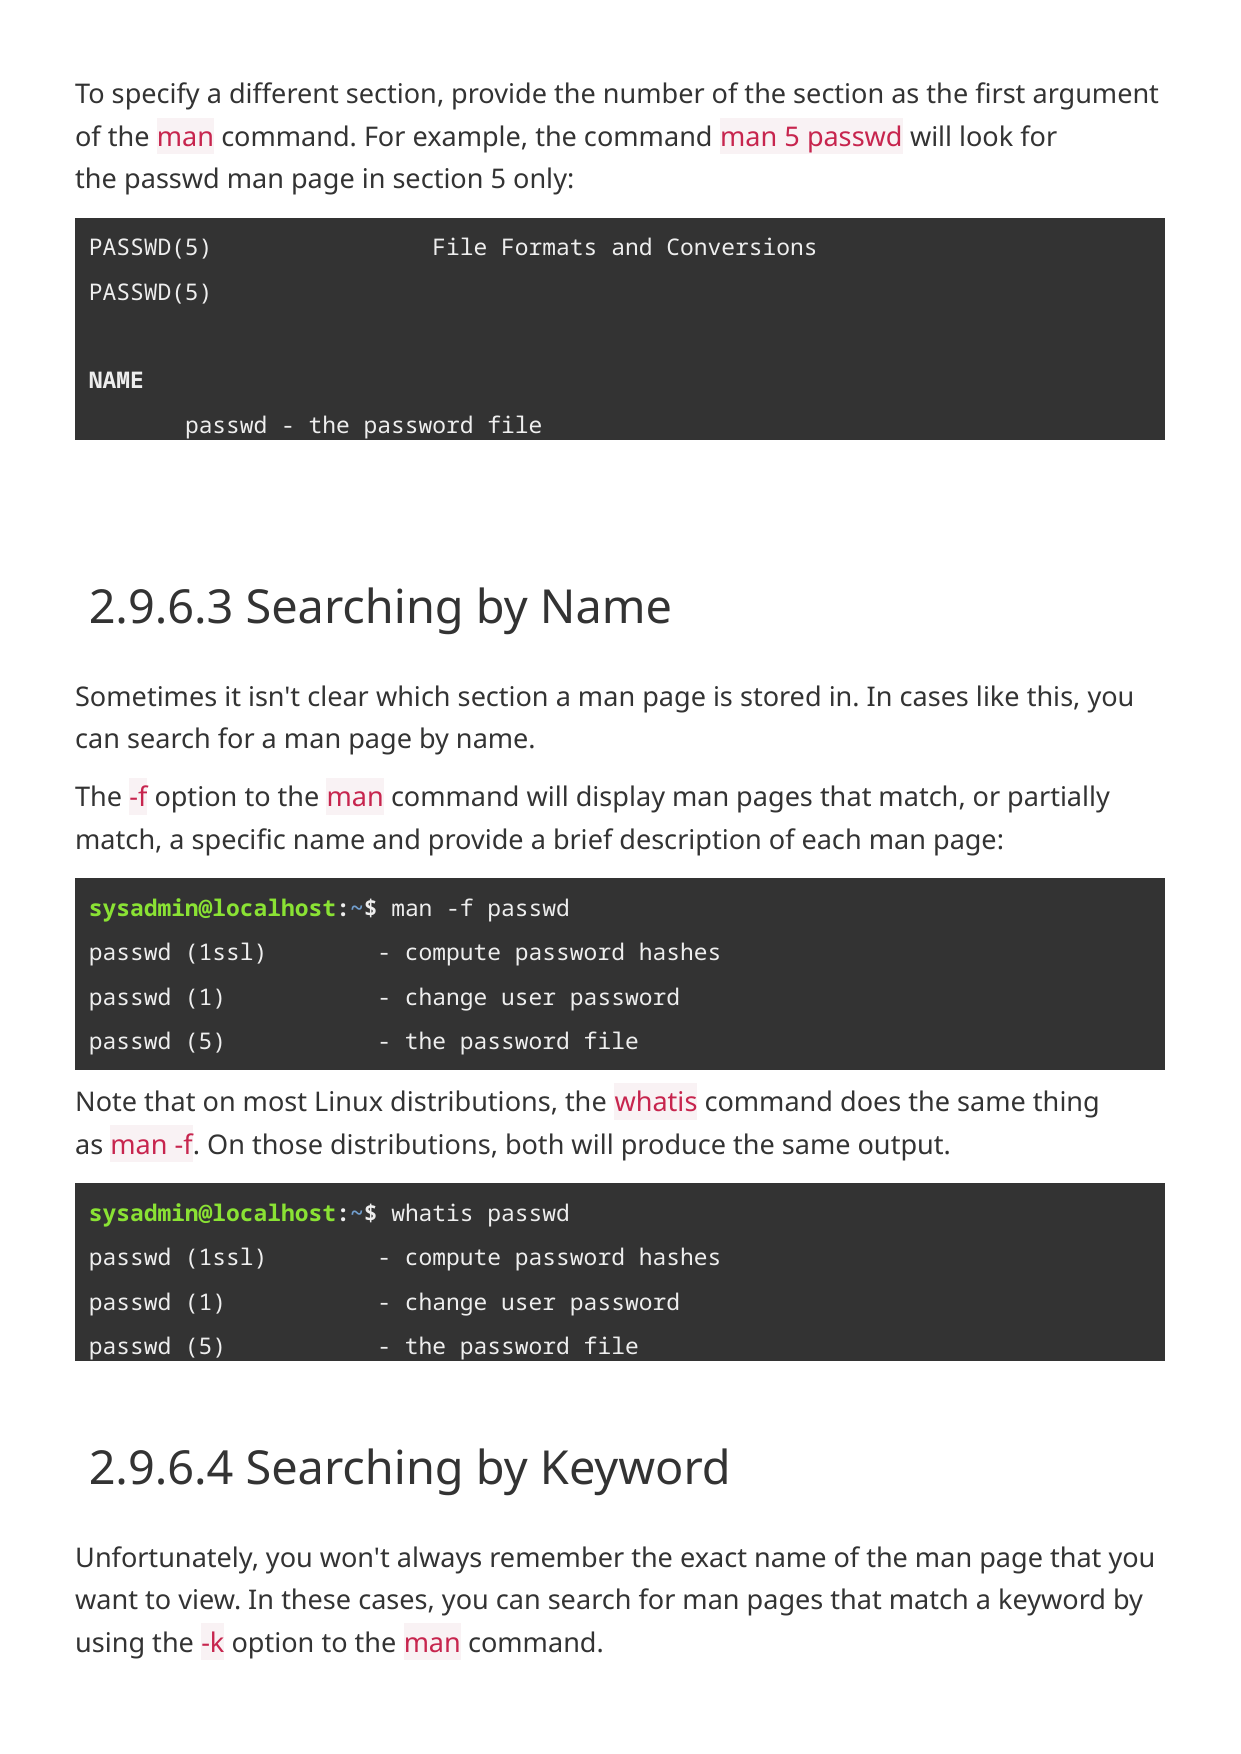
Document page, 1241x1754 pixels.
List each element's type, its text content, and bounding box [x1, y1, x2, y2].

text passwd (5) - the password file [75, 1316, 1165, 1361]
text passwd - the password file [75, 395, 1165, 440]
text To specify a different section, provide the number of the section as the first argument of the man command. For example, the command man 5 passwd will look for the passwd man page in section 5 only: [75, 75, 1165, 197]
text Note that on most Linux distributions, the whatis command does the same thing as man -f. On those distributions, both will produce the same output. [75, 1083, 1165, 1162]
text PASSWD(5) File Formats and Conversions PASSWD(5) [75, 218, 1165, 307]
text NAME [75, 351, 1165, 395]
text Unfortunately, you won't always remember the exact name of the man page that you want to view. In these cases, you can search for man pages that match a keyword by using the -k option to the man command. [75, 1538, 1165, 1660]
text The -f option to the man command will display man pages that match, or partially match, a specific name and provide a brief description of each man page: [75, 778, 1165, 857]
subtitle 2.9.6.4 Searching by Keyword [75, 1421, 1165, 1512]
text passwd (1) - change user password [75, 1272, 1165, 1316]
text passwd (1ssl) - compute password hashes [75, 923, 1165, 967]
text passwd (5) - the password file [75, 1011, 1165, 1070]
text sysadmin@localhost:~$ whatis passwd [75, 1183, 1165, 1228]
subtitle 2.9.6.3 Searching by Name [75, 560, 1165, 651]
text passwd (1ssl) - compute password hashes [75, 1228, 1165, 1272]
text Sometimes it isn't clear which section a man page is stored in. In cases like this, you can search for a man page by name. [75, 677, 1165, 757]
text passwd (1) - change user password [75, 967, 1165, 1011]
text sysadmin@localhost:~$ man -f passwd [75, 878, 1165, 923]
